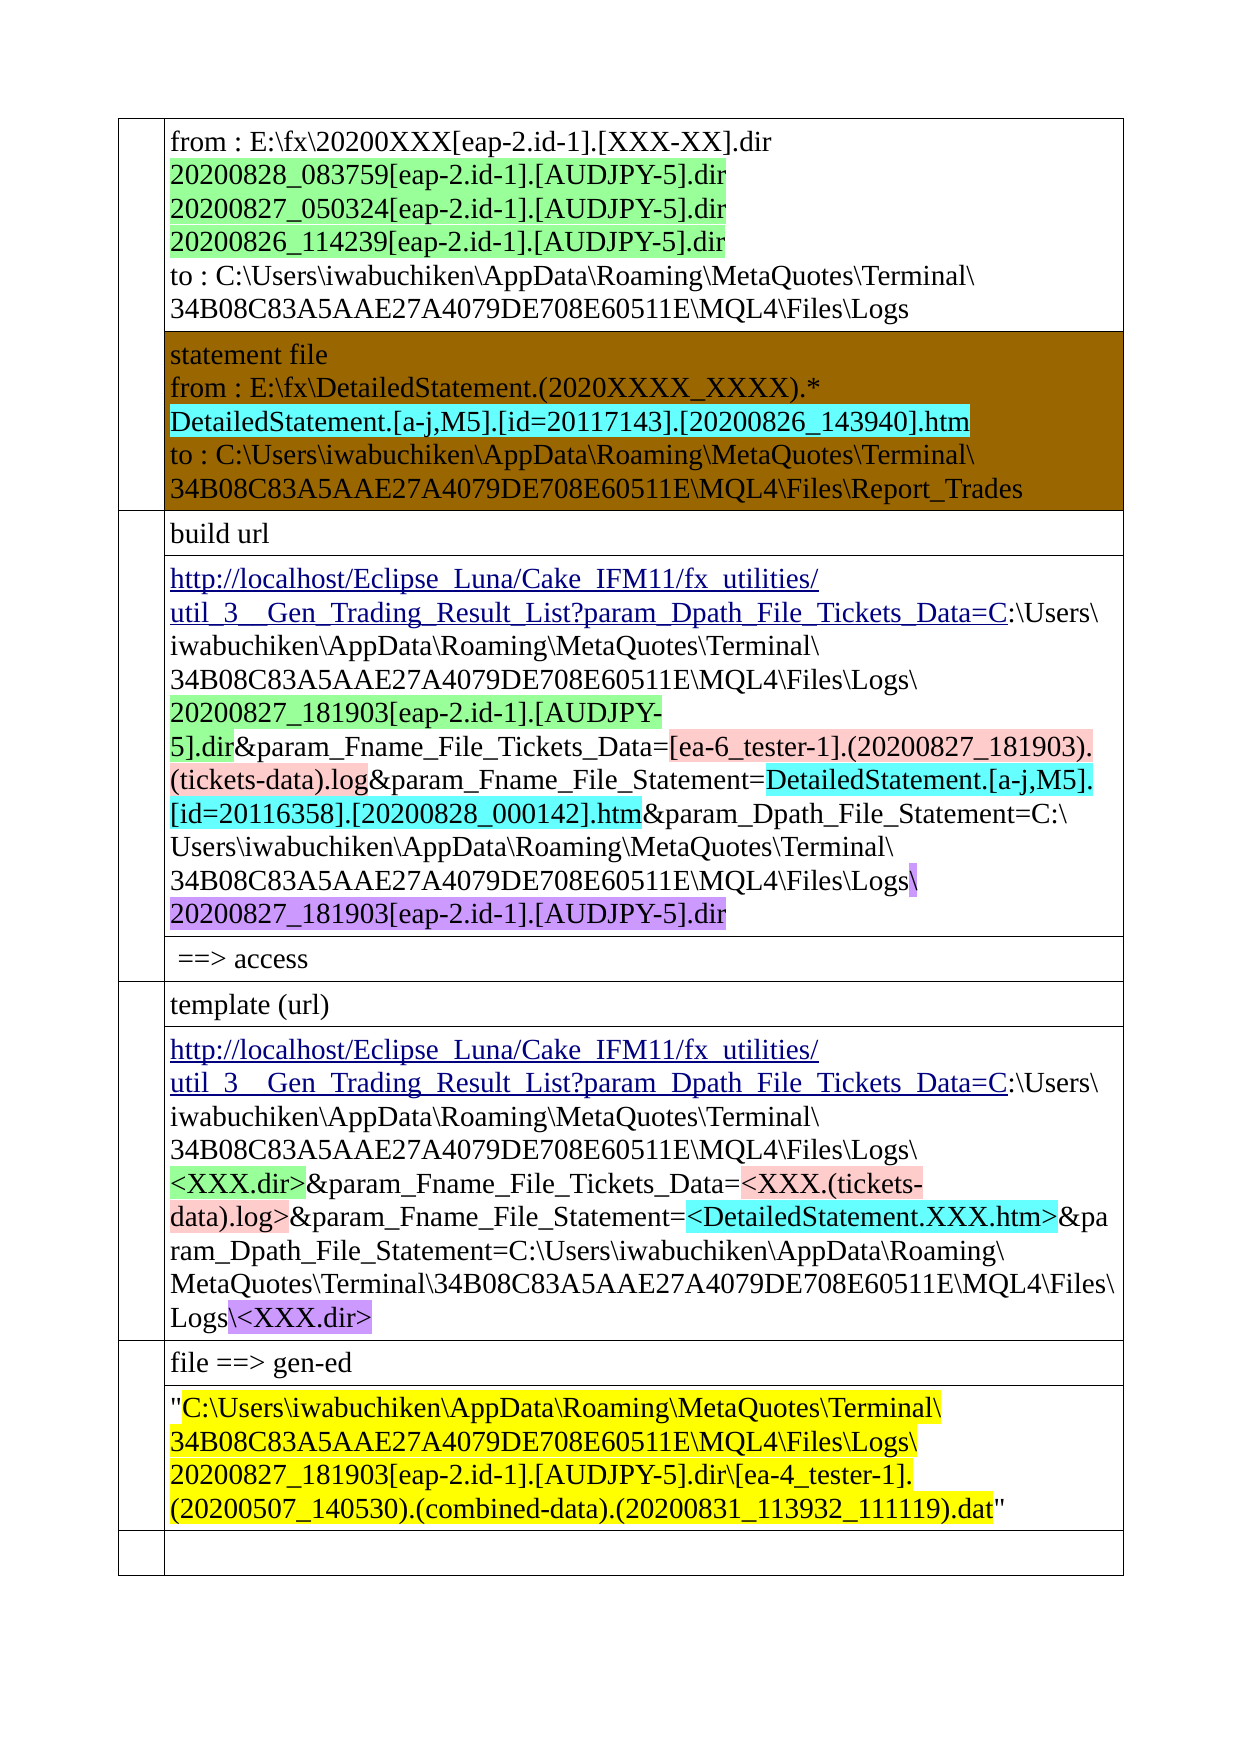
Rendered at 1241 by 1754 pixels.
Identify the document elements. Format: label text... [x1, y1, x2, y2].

table_cell statement file from : E:\fx\DetailedStatement.(2020XXXX_XXXX).* DetailedStatement.[a-j,M5].[id=20117143].[20200826_143940].htm to : C:\Users\iwabuchiken\AppData\Roaming\MetaQuotes\Terminal\34B08C83A5AAE27A4079DE708E60511E\MQL4\Files\Report_Trades [165, 332, 1123, 510]
table_cell http://localhost/Eclipse_Luna/Cake_IFM11/fx_utilities/util_3__Gen_Trading_Result_List?param_Dpath_File_Tickets_Data=C:\Users\iwabuchiken\AppData\Roaming\MetaQuotes\Terminal\34B08C83A5AAE27A4079DE708E60511E\MQL4\Files\Logs\20200827_181903[eap-2.id-1].[AUDJPY-5].dir&param_Fname_File_Tickets_Data=[ea-6_tester-1].(20200827_181903).(tickets-data).log&param_Fname_File_Statement=DetailedStatement.[a-j,M5].[id=20116358].[20200828_000142].htm&param_Dpath_File_Statement=C:\Users\iwabuchiken\AppData\Roaming\MetaQuotes\Terminal\34B08C83A5AAE27A4079DE708E60511E\MQL4\Files\Logs\20200827_181903[eap-2.id-1].[AUDJPY-5].dir [165, 556, 1123, 936]
table_cell [119, 119, 164, 510]
table_cell file ==> gen-ed [165, 1341, 1123, 1384]
table_cell [165, 1531, 1123, 1575]
table_cell "C:\Users\iwabuchiken\AppData\Roaming\MetaQuotes\Terminal\34B08C83A5AAE27A4079DE708E60511E\MQL4\Files\Logs\20200827_181903[eap-2.id-1].[AUDJPY-5].dir\[ea-4_tester-1].(20200507_140530).(combined-data).(20200831_113932_111119).dat" [165, 1386, 1123, 1530]
table_cell [119, 511, 164, 981]
table_cell build url [165, 511, 1123, 555]
table_cell [119, 1341, 164, 1530]
table_cell [119, 1531, 164, 1575]
table_cell [119, 982, 164, 1339]
table_cell http://localhost/Eclipse_Luna/Cake_IFM11/fx_utilities/util_3__Gen_Trading_Result_List?param_Dpath_File_Tickets_Data=C:\Users\iwabuchiken\AppData\Roaming\MetaQuotes\Terminal\34B08C83A5AAE27A4079DE708E60511E\MQL4\Files\Logs\<XXX.dir>&param_Fname_File_Tickets_Data=<XXX.(tickets-data).log>&param_Fname_File_Statement=<DetailedStatement.XXX.htm>&param_Dpath_File_Statement=C:\Users\iwabuchiken\AppData\Roaming\MetaQuotes\Terminal\34B08C83A5AAE27A4079DE708E60511E\MQL4\Files\Logs\<XXX.dir> [165, 1027, 1123, 1339]
table_cell template (url) [165, 982, 1123, 1026]
table_cell ==> access [165, 937, 1123, 981]
table_cell from : E:\fx\20200XXX[eap-2.id-1].[XXX-XX].dir 20200828_083759[eap-2.id-1].[AUDJPY-5].dir 20200827_050324[eap-2.id-1].[AUDJPY-5].dir 20200826_114239[eap-2.id-1].[AUDJPY-5].dir to : C:\Users\iwabuchiken\AppData\Roaming\MetaQuotes\Terminal\34B08C83A5AAE27A4079DE708E60511E\MQL4\Files\Logs [165, 119, 1123, 331]
